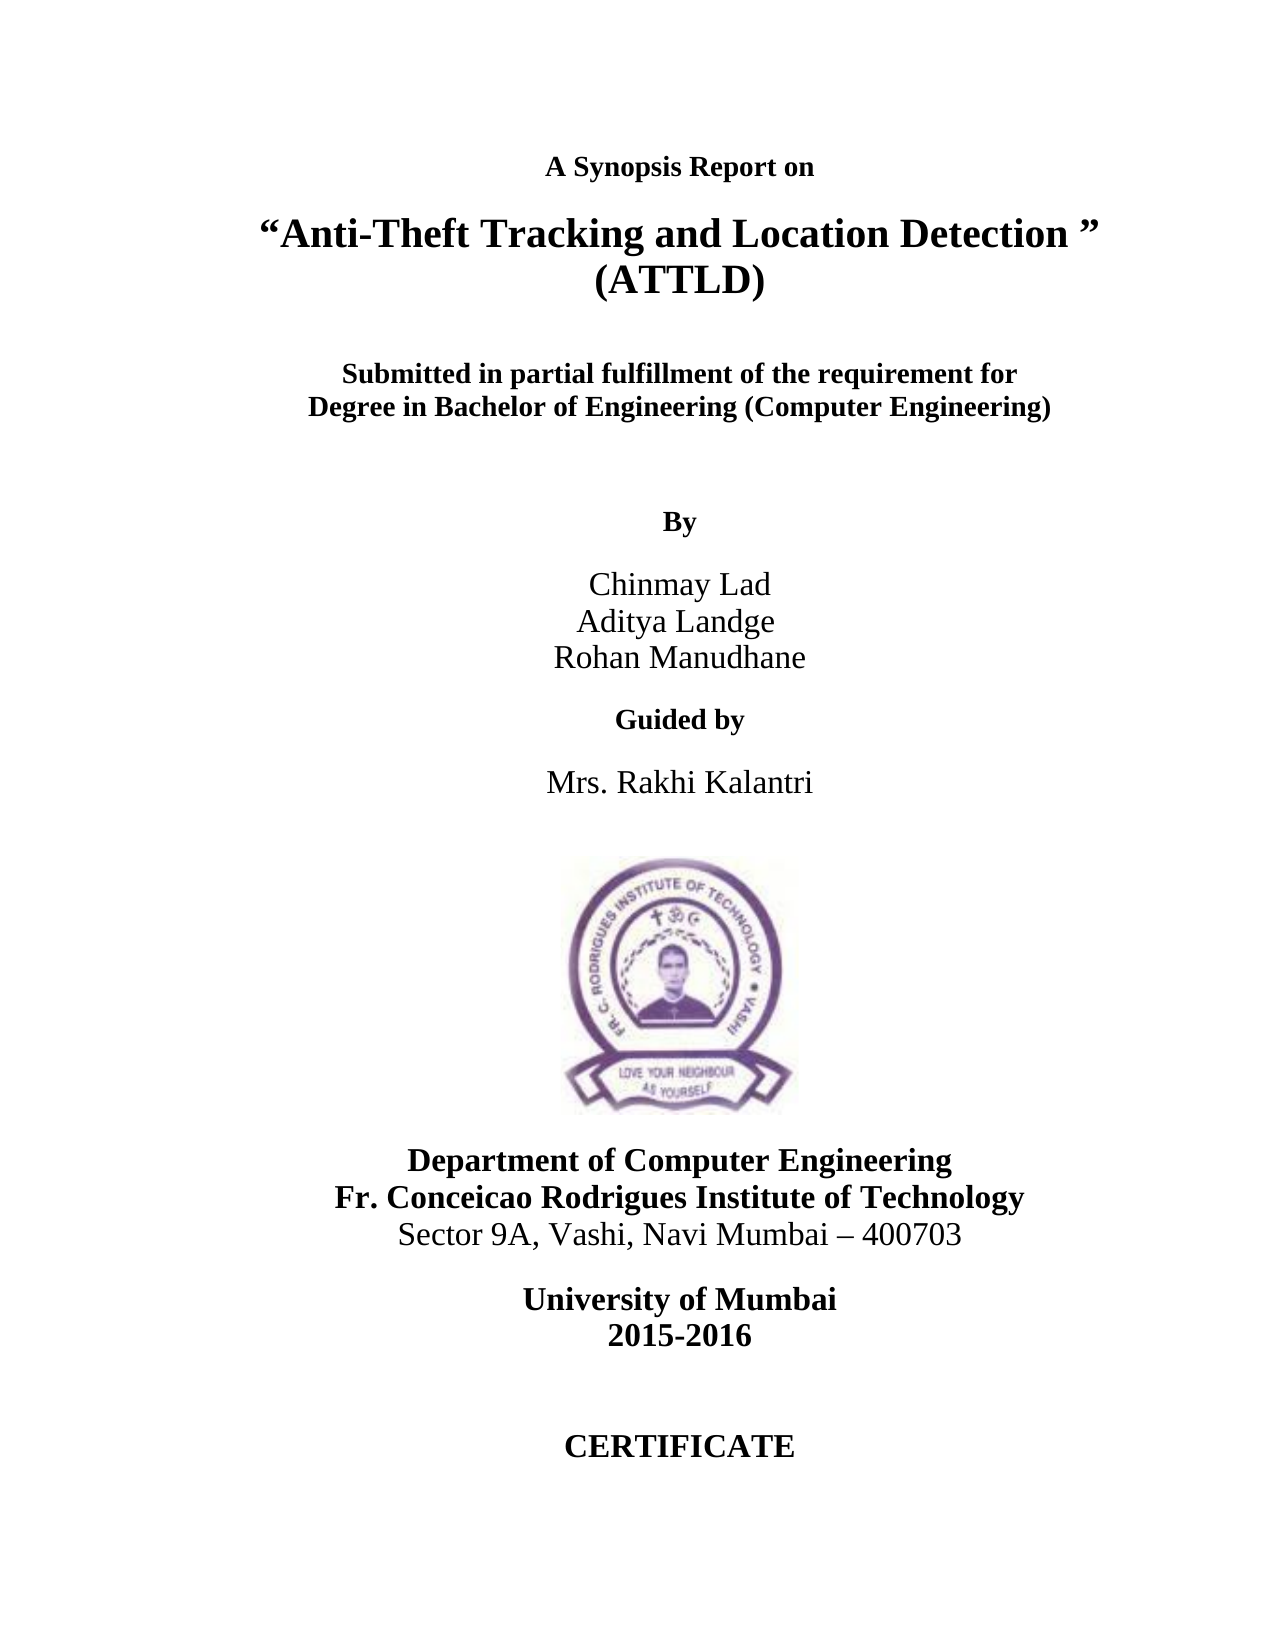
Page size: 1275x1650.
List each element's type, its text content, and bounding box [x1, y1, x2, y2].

picture [560, 856, 799, 1115]
text 2015-2016 [206, 1317, 1153, 1354]
text By [206, 505, 1153, 538]
text Submitted in partial fulfillment of the requirement for [206, 358, 1153, 390]
text Department of Computer Engineering [206, 1142, 1153, 1179]
text University of Mumbai [206, 1280, 1153, 1317]
text Degree in Bachelor of Engineering (Computer Engineering) [206, 390, 1153, 422]
text (ATTLD) [206, 256, 1153, 302]
text Chinmay Lad [206, 565, 1153, 602]
text Guided by [206, 704, 1153, 736]
text Mrs. Rakhi Kalantri [206, 764, 1153, 801]
text Sector 9A, Vashi, Navi Mumbai – 400703 [206, 1216, 1153, 1252]
text Fr. Conceicao Rodrigues Institute of Technology [206, 1179, 1153, 1216]
text “Anti-Theft Tracking and Location Detection ” [206, 210, 1153, 256]
text Rohan Manudhane [206, 639, 1153, 676]
text CERTIFICATE [206, 1428, 1153, 1464]
text Aditya Landge [206, 602, 1153, 639]
text A Synopsis Report on [206, 150, 1153, 182]
